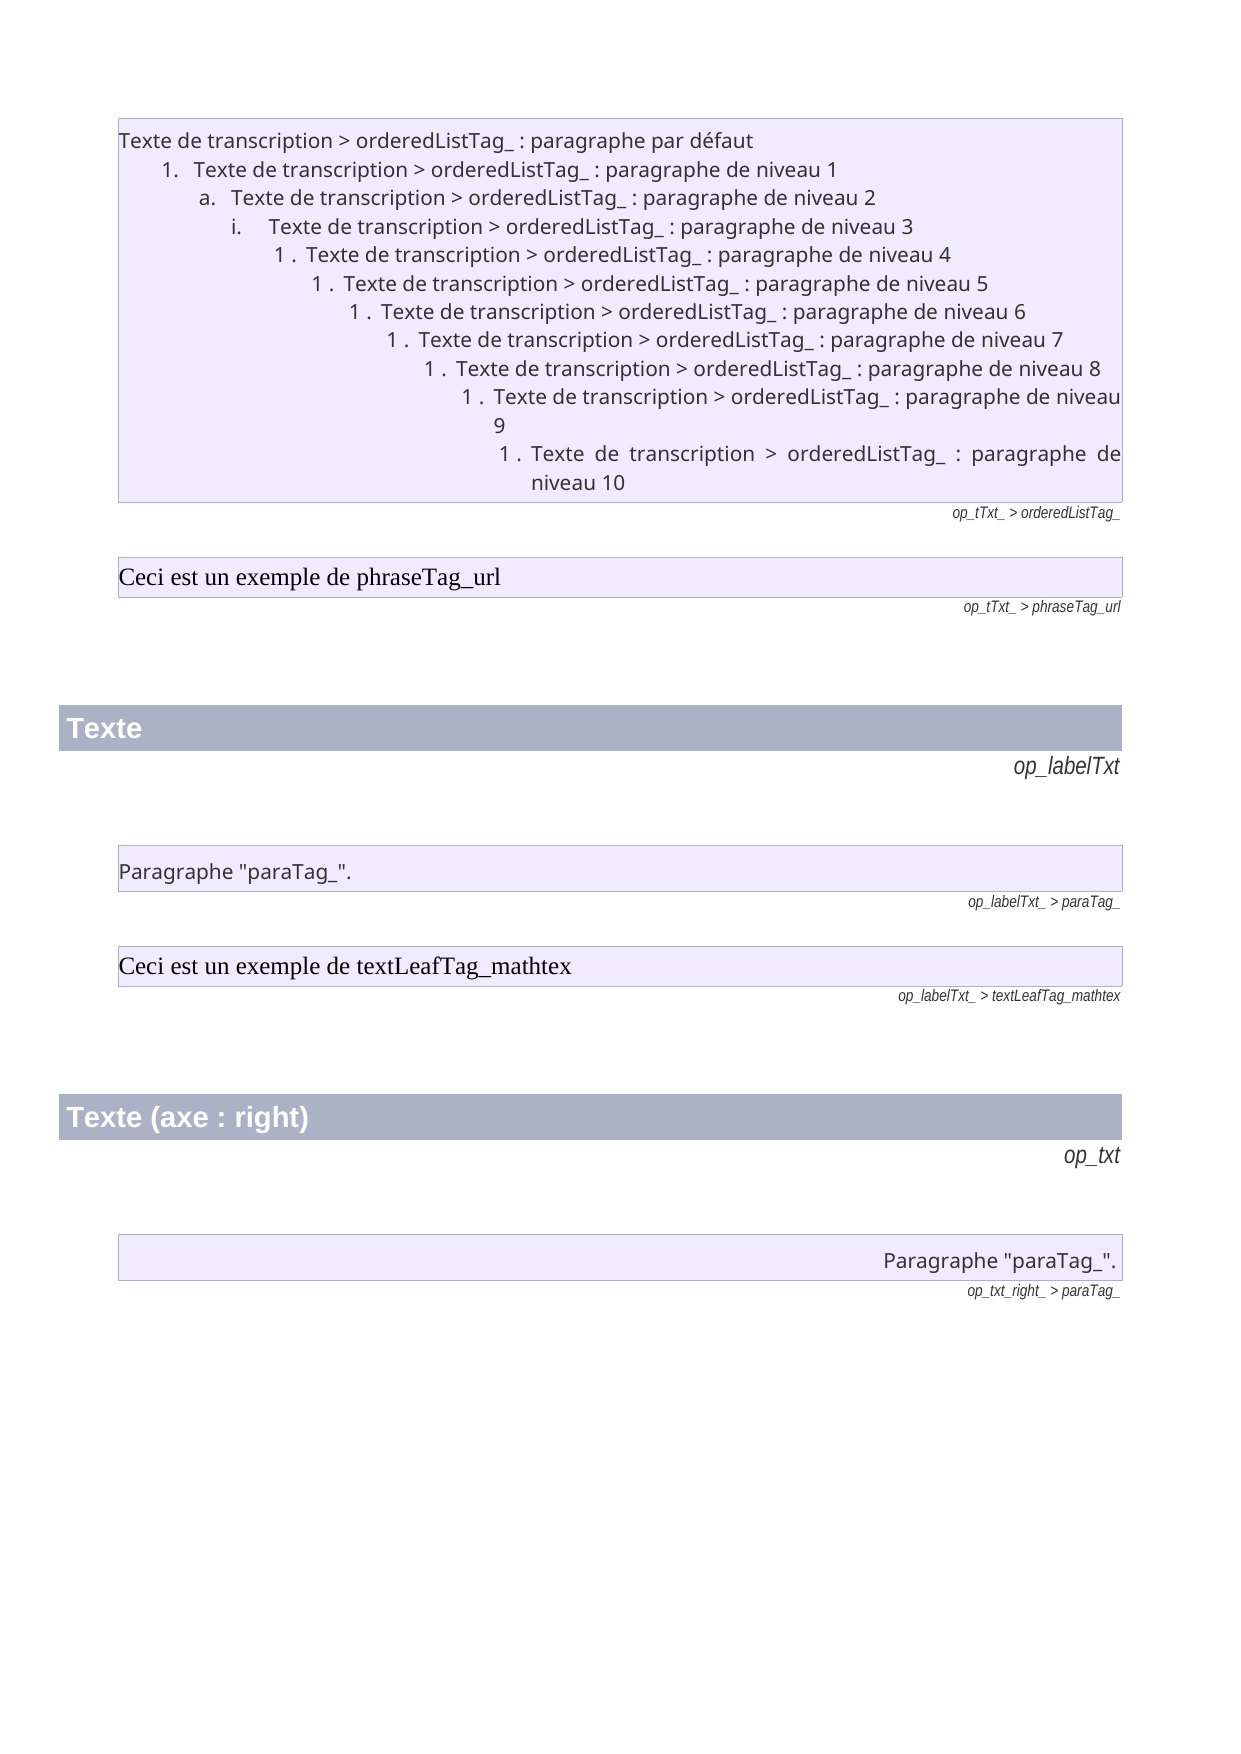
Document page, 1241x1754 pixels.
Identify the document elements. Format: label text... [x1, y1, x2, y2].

subtitle op_labelTxt [118, 751, 1122, 780]
subtitle op_txt [118, 1140, 1122, 1169]
title op_tTxt_ > orderedListTag_ [118, 503, 1122, 522]
title Texte [60, 706, 1122, 750]
table_header Ceci est un exemple de textLeafTag_mathtex [119, 947, 1122, 986]
title Texte (axe : right) [60, 1095, 1122, 1139]
table_header Paragraphe "paraTag_". [119, 846, 1122, 891]
table_header Texte de transcription > orderedListTag_ : paragraphe par défaut Texte de transcription > orderedListTag_ : paragraphe de niveau 1 Texte de transcription > orderedListTag_ : paragraphe de niveau 2 Texte de transcription > orderedListTag_ : paragraphe de niveau 3 Texte de transcription > orderedListTag_ : paragraphe de niveau 4 Texte de transcription > orderedListTag_ : paragraphe de niveau 5 Texte de transcription > orderedListTag_ : paragraphe de niveau 6 Texte de transcription > orderedListTag_ : paragraphe de niveau 7 Texte de transcription > orderedListTag_ : paragraphe de niveau 8 Texte de transcription > orderedListTag_ : paragraphe de niveau 9 Texte de transcription > orderedListTag_ : paragraphe de niveau 10 [119, 119, 1122, 502]
title op_tTxt_ > phraseTag_url [118, 598, 1122, 616]
title op_labelTxt_ > textLeafTag_mathtex [118, 987, 1122, 1005]
title op_labelTxt_ > paraTag_ [118, 892, 1122, 911]
title op_txt_right_ > paraTag_ [118, 1281, 1122, 1300]
table_header Ceci est un exemple de phraseTag_url [119, 558, 1122, 597]
table_header Paragraphe "paraTag_". [119, 1235, 1122, 1280]
